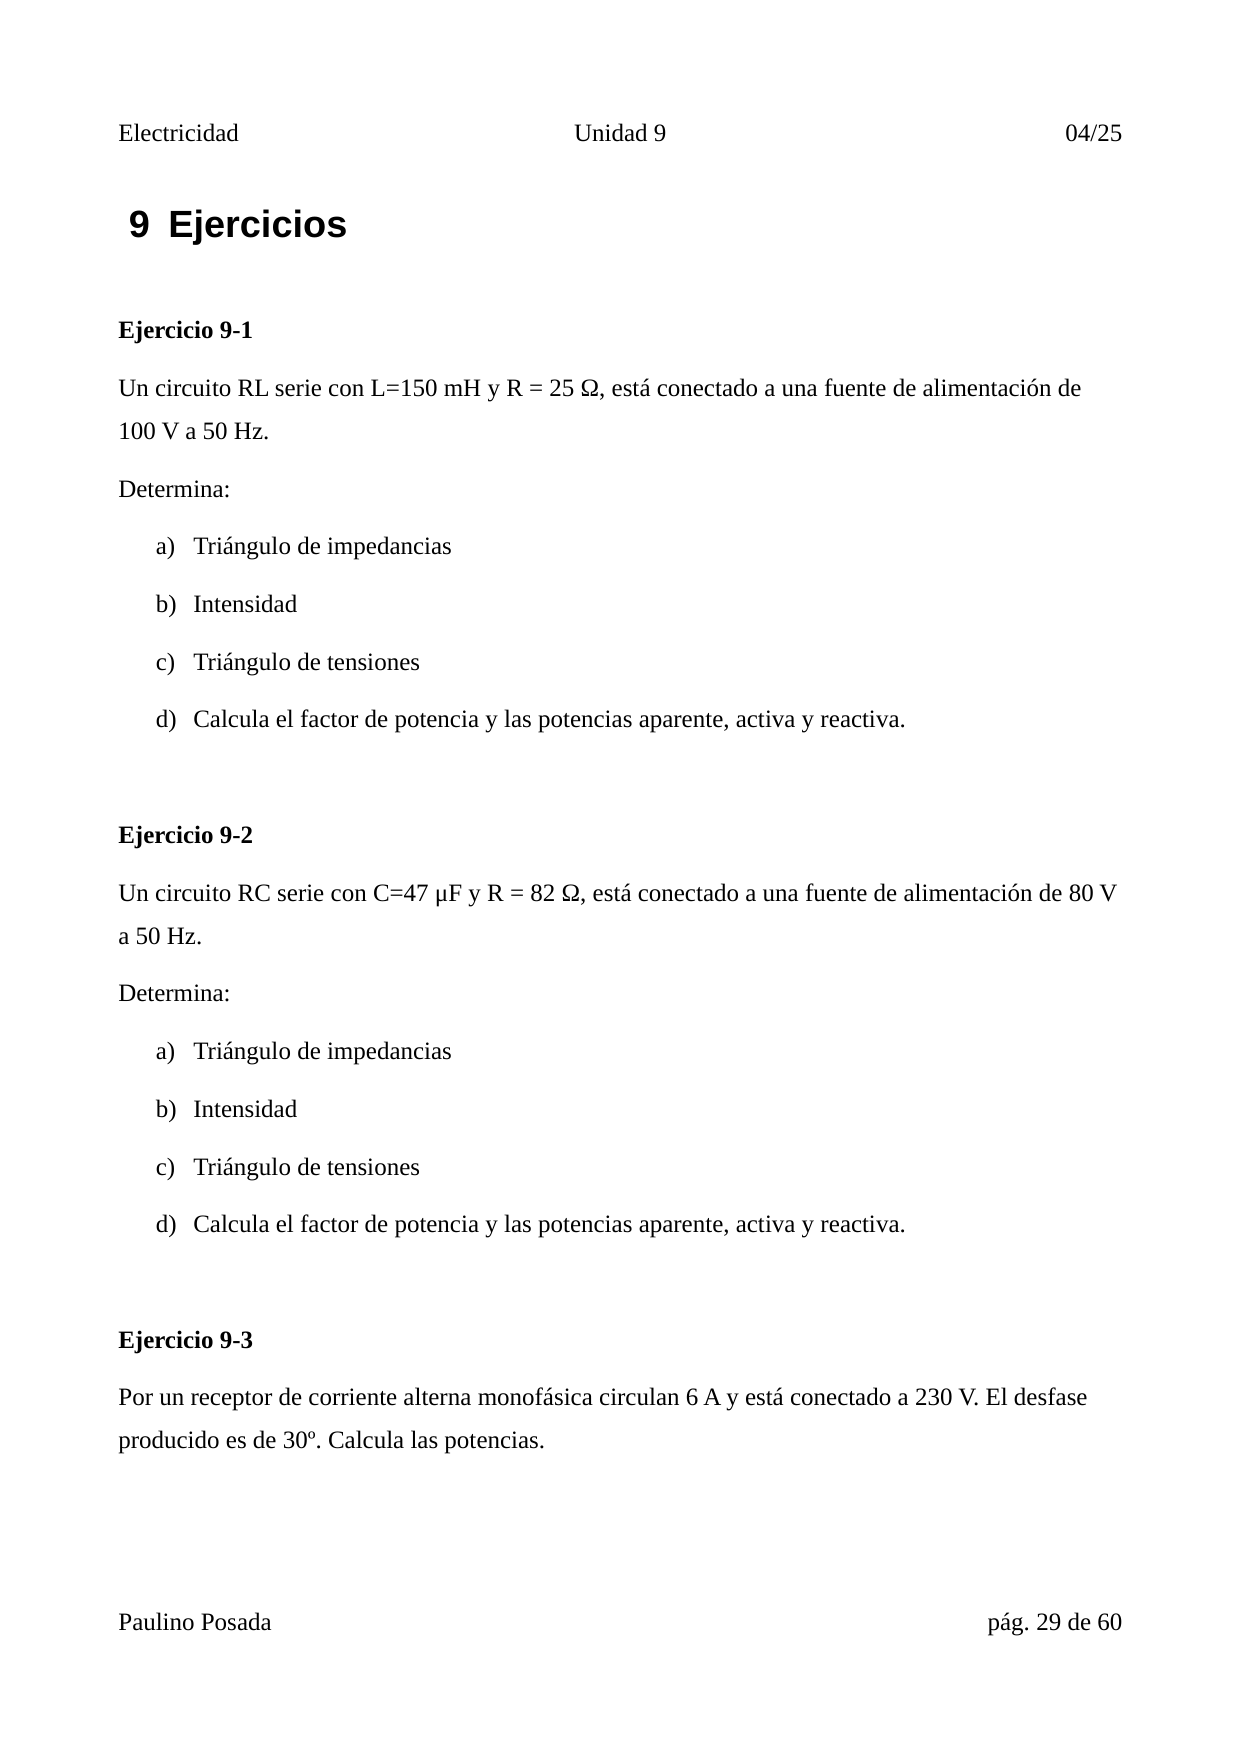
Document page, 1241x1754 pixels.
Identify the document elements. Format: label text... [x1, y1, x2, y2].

list Intensidad [156, 589, 1122, 618]
text Un circuito RC serie con C=47 μF y R = 82 Ω, está conectado a una fuente de alimentación de 80 V a 50 Hz. [118, 878, 1122, 949]
text Ejercicio 9-2 [118, 820, 1122, 849]
list Calcula el factor de potencia y las potencias aparente, activa y reactiva. [156, 704, 1122, 733]
text Ejercicio 9-1 [118, 315, 1122, 344]
list Intensidad [156, 1094, 1122, 1123]
list Triángulo de impedancias [156, 1036, 1122, 1065]
list Calcula el factor de potencia y las potencias aparente, activa y reactiva. [156, 1209, 1122, 1238]
text Determina: [118, 474, 1122, 502]
list Triángulo de tensiones [156, 1152, 1122, 1180]
text Por un receptor de corriente alterna monofásica circulan 6 A y está conectado a 230 V. El desfase producido es de 30º. Calcula las potencias. [118, 1382, 1122, 1454]
subtitle Ejercicios [118, 201, 1122, 245]
list Triángulo de tensiones [156, 647, 1122, 676]
list Triángulo de impedancias [156, 531, 1122, 560]
text Determina: [118, 978, 1122, 1007]
text Un circuito RL serie con L=150 mH y R = 25 Ω, está conectado a una fuente de alimentación de 100 V a 50 Hz. [118, 373, 1122, 445]
text Ejercicio 9-3 [118, 1325, 1122, 1353]
